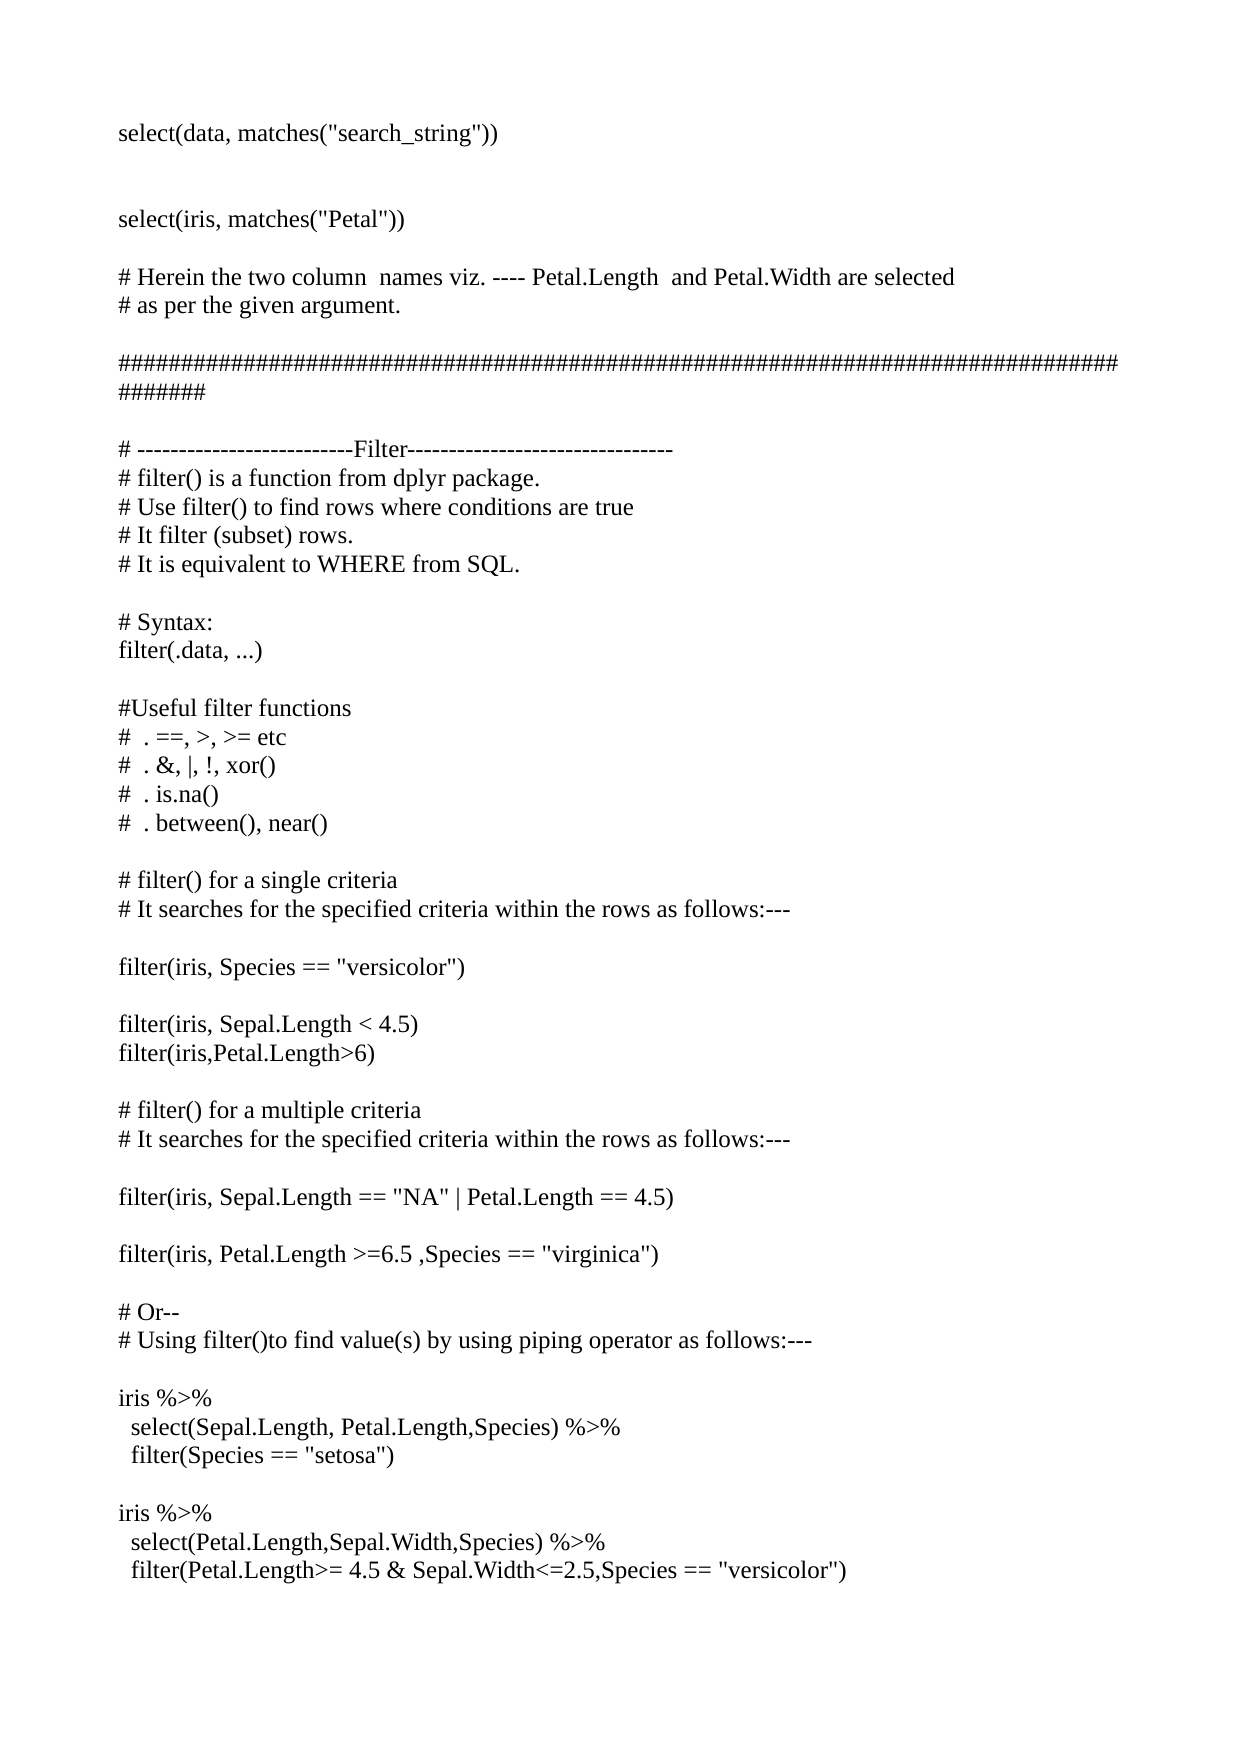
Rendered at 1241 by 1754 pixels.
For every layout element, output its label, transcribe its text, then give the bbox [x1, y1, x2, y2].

text # as per the given argument. [118, 291, 1122, 319]
text filter(Petal.Length>= 4.5 & Sepal.Width<=2.5,Species == "versicolor") [118, 1556, 1122, 1584]
text # filter() for a multiple criteria [118, 1096, 1122, 1124]
text # Herein the two column names viz. ---- Petal.Length and Petal.Width are selected [118, 262, 1122, 291]
text select(data, matches("search_string")) [118, 118, 1122, 147]
text #Useful filter functions [118, 693, 1122, 722]
text # . is.na() [118, 779, 1122, 808]
text iris %>% [118, 1498, 1122, 1527]
text ####################################################################################### [118, 348, 1122, 406]
text # Use filter() to find rows where conditions are true [118, 492, 1122, 521]
text # filter() is a function from dplyr package. [118, 463, 1122, 492]
text select(Sepal.Length, Petal.Length,Species) %>% [118, 1412, 1122, 1441]
text filter(iris, Petal.Length >=6.5 ,Species == "virginica") [118, 1239, 1122, 1268]
text filter(iris, Sepal.Length == "NA" | Petal.Length == 4.5) [118, 1182, 1122, 1211]
text filter(iris, Species == "versicolor") [118, 952, 1122, 981]
text filter(iris,Petal.Length>6) [118, 1038, 1122, 1067]
text filter(.data, ...) [118, 636, 1122, 664]
text # filter() for a single criteria [118, 866, 1122, 894]
text filter(Species == "setosa") [118, 1441, 1122, 1469]
text # It is equivalent to WHERE from SQL. [118, 549, 1122, 578]
text # It filter (subset) rows. [118, 521, 1122, 549]
text select(iris, matches("Petal")) [118, 204, 1122, 233]
text # It searches for the specified criteria within the rows as follows:--- [118, 894, 1122, 923]
text # . ==, >, >= etc [118, 722, 1122, 751]
text # --------------------------Filter-------------------------------- [118, 434, 1122, 463]
text # It searches for the specified criteria within the rows as follows:--- [118, 1124, 1122, 1153]
text # Using filter()to find value(s) by using piping operator as follows:--- [118, 1326, 1122, 1354]
text select(Petal.Length,Sepal.Width,Species) %>% [118, 1527, 1122, 1556]
text # Syntax: [118, 607, 1122, 636]
text iris %>% [118, 1383, 1122, 1412]
text # . &, |, !, xor() [118, 751, 1122, 779]
text # . between(), near() [118, 808, 1122, 837]
text filter(iris, Sepal.Length < 4.5) [118, 1009, 1122, 1038]
text # Or-- [118, 1297, 1122, 1326]
